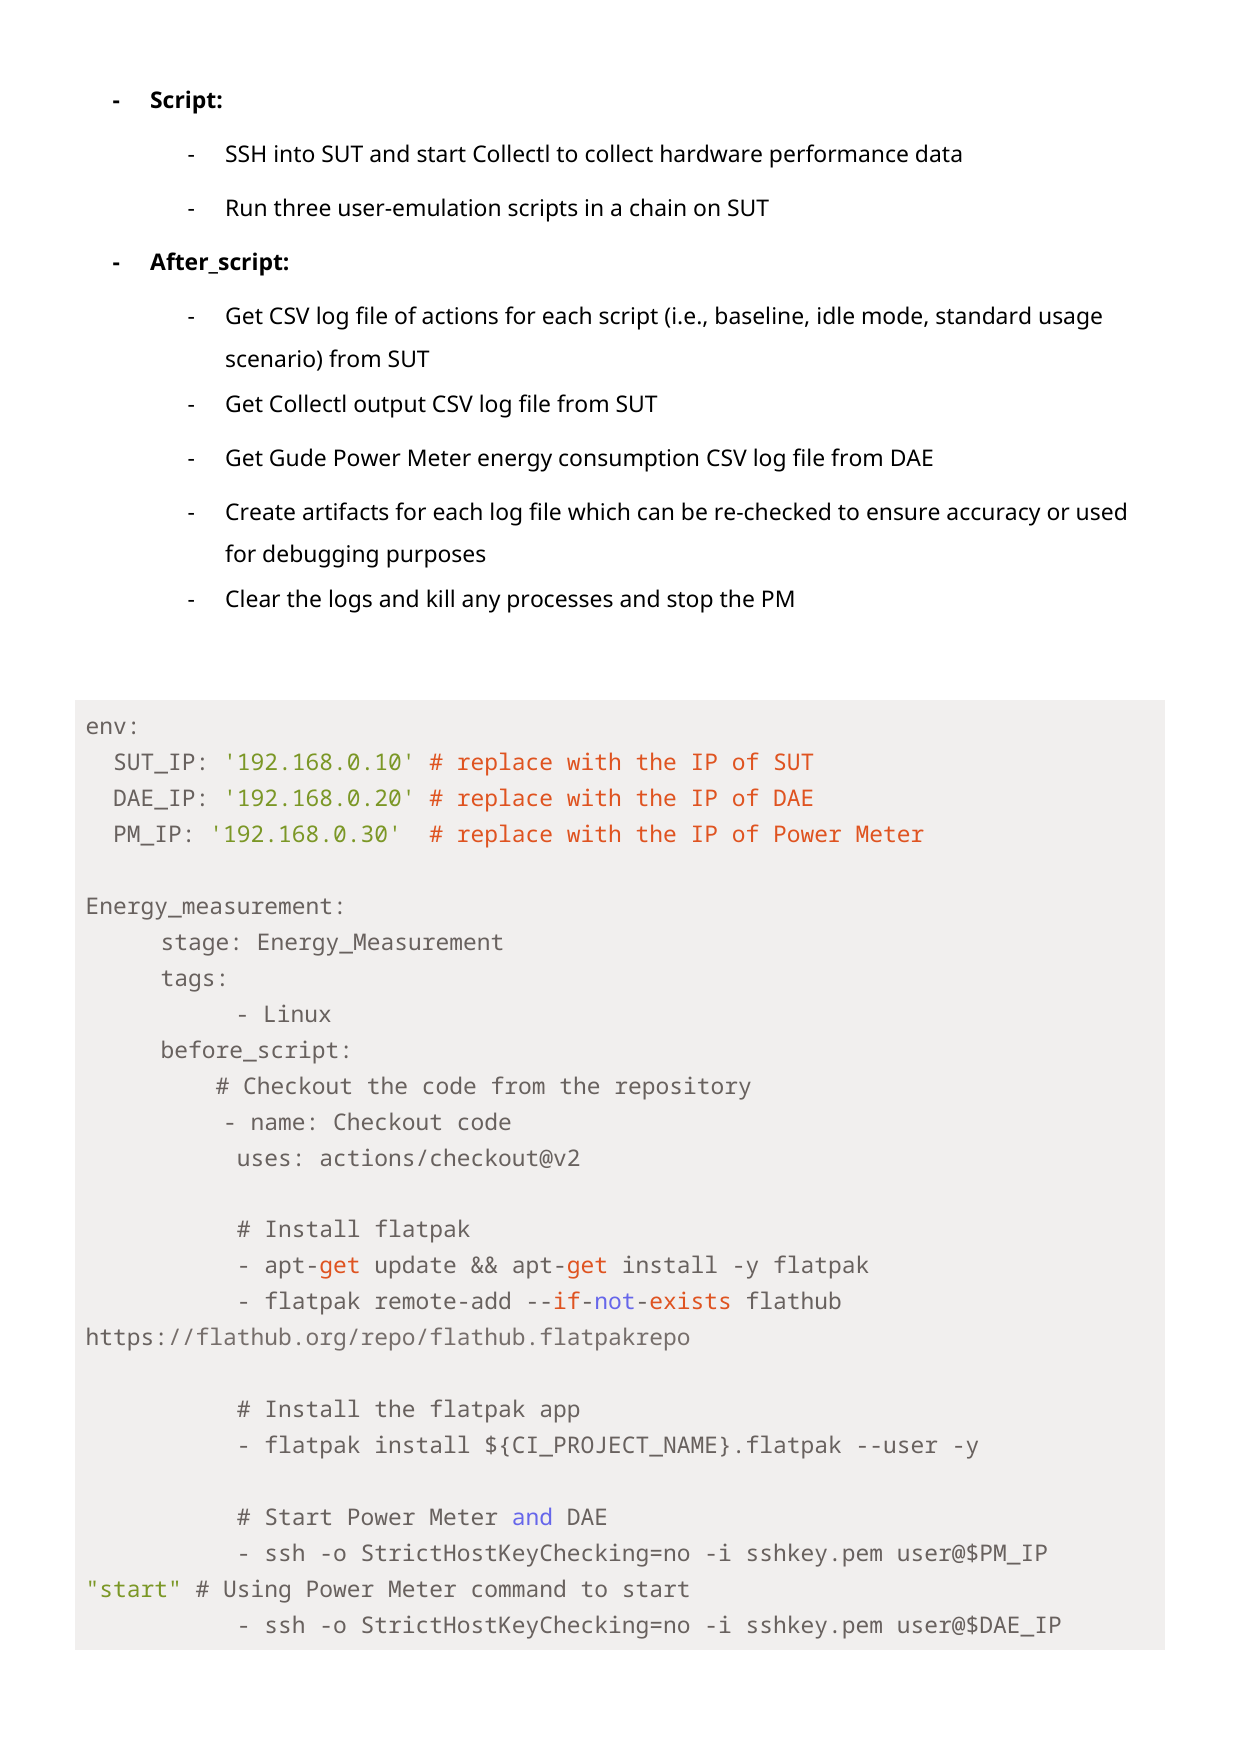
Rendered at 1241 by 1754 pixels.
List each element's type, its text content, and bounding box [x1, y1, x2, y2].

list SSH into SUT and start Collectl to collect hardware performance data [187, 129, 1165, 176]
list After_script: [112, 237, 1165, 284]
list Clear the logs and kill any processes and stop the PM [187, 574, 1165, 621]
list Get CSV log file of actions for each script (i.e., baseline, idle mode, standard usage scenario) from SUT [187, 291, 1165, 374]
list Create artifacts for each log file which can be re-checked to ensure accuracy or used for debugging purposes [187, 486, 1165, 569]
table_header env: SUT_IP: '192.168.0.10' # replace with the IP of SUT DAE_IP: '192.168.0.20' # replace with the IP of DAE PM_IP: '192.168.0.30' # replace with the IP of Power Meter Energy_measurement: stage: Energy_Measurement tags: - Linux before_script: # Checkout the code from the repository - name: Checkout code uses: actions/checkout@v2 # Install flatpak - apt-get update && apt-get install -y flatpak - flatpak remote-add --if-not-exists flathub https://flathub.org/repo/flathub.flatpakrepo # Install the flatpak app - flatpak install ${CI_PROJECT_NAME}.flatpak --user -y # Start Power Meter and DAE - ssh -o StrictHostKeyChecking=no -i sshkey.pem user@$PM_IP "start" # Using Power Meter command to start - ssh -o StrictHostKeyChecking=no -i sshkey.pem user@$DAE_IP [75, 700, 1165, 1650]
list Script: [112, 75, 1165, 122]
list Run three user-emulation scripts in a chain on SUT [187, 183, 1165, 230]
list Get Gude Power Meter energy consumption CSV log file from DAE [187, 432, 1165, 479]
list Get Collectl output CSV log file from SUT [187, 378, 1165, 425]
